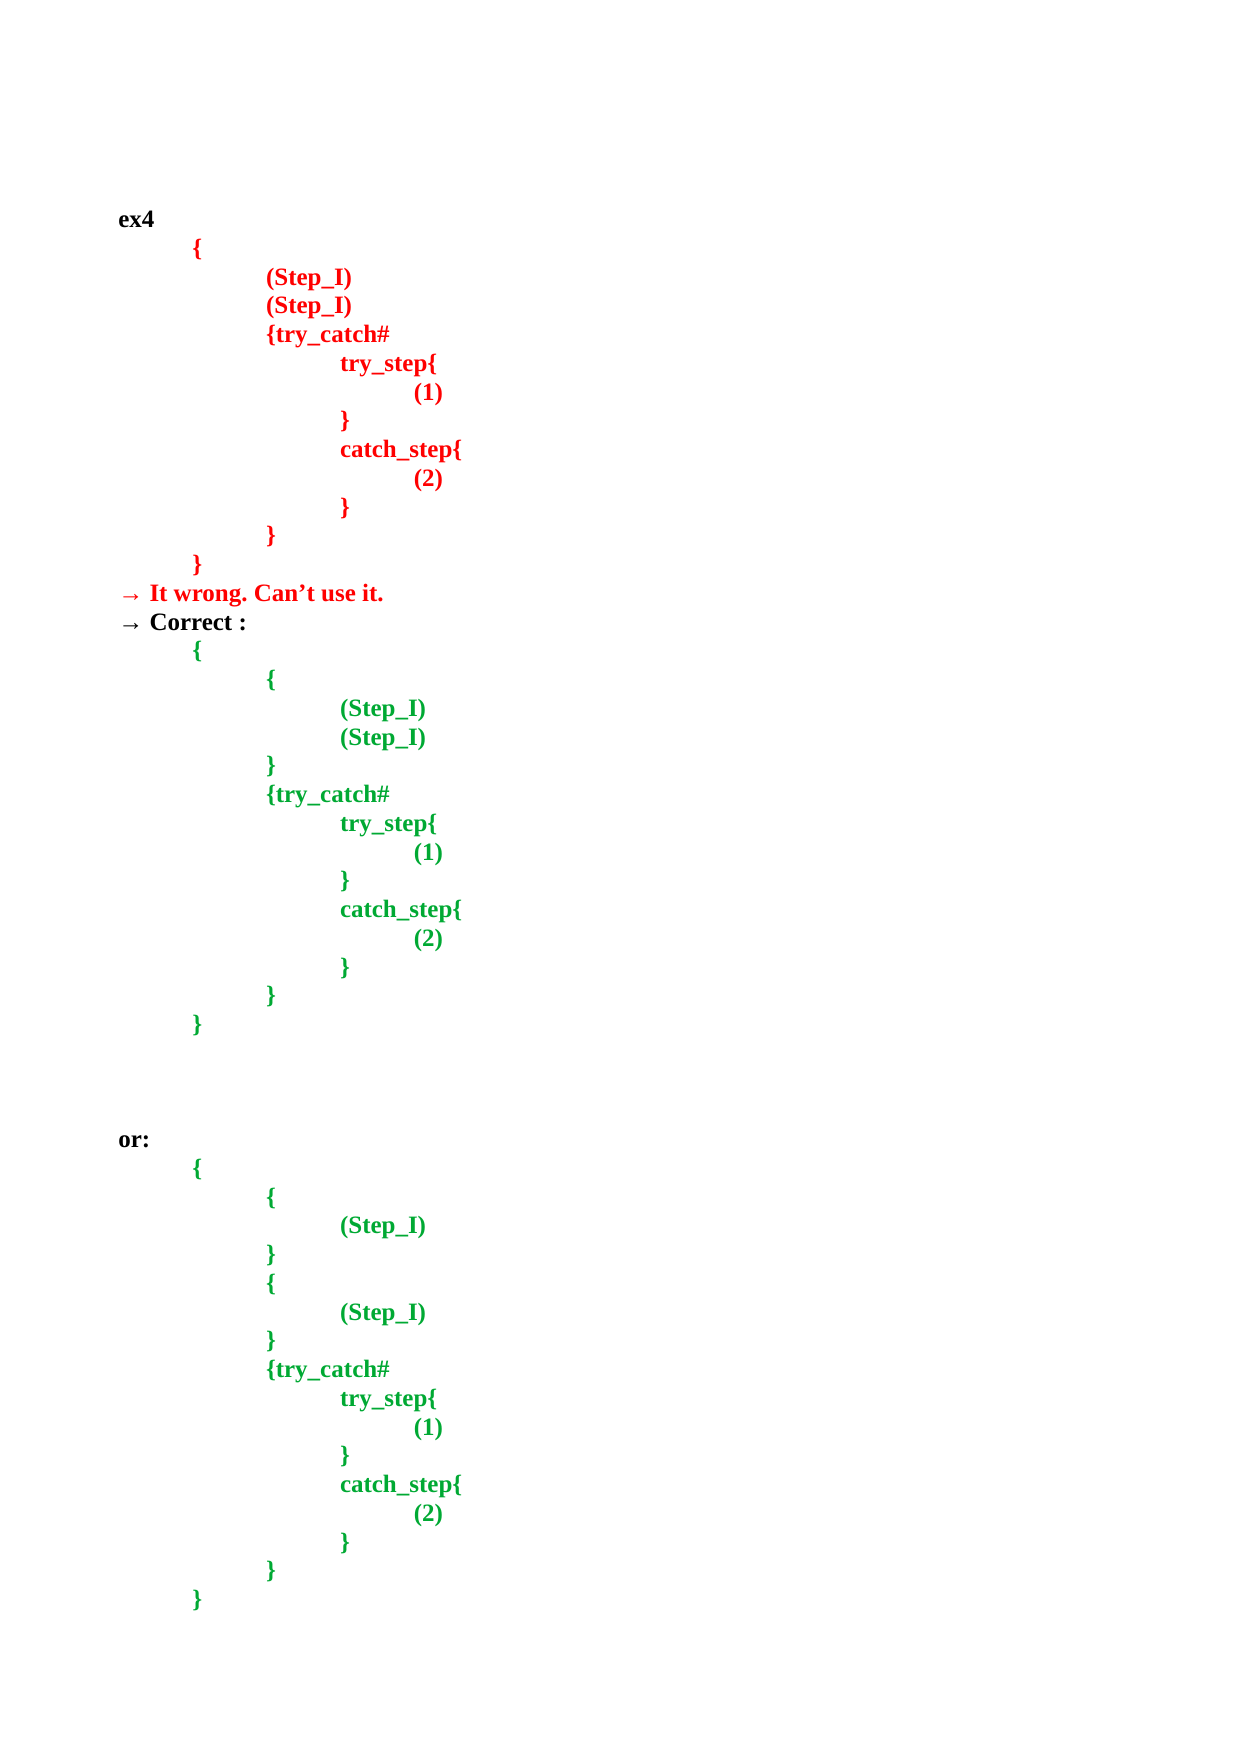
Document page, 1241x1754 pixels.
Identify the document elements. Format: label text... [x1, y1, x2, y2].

text } [118, 981, 1122, 1009]
text (2) [118, 923, 1122, 952]
text ex4 [118, 204, 1122, 233]
text } [118, 1527, 1122, 1556]
text (1) [118, 377, 1122, 406]
text } [118, 549, 1122, 578]
text { [118, 233, 1122, 262]
text } [118, 952, 1122, 981]
text } [118, 866, 1122, 894]
text } [118, 521, 1122, 549]
text (Step_I) [118, 722, 1122, 751]
text try_step{ [118, 1383, 1122, 1412]
text } [118, 1326, 1122, 1354]
text → Correct : [118, 607, 1122, 636]
text { [118, 1268, 1122, 1297]
text } [118, 1556, 1122, 1584]
text try_step{ [118, 808, 1122, 837]
text } [118, 1441, 1122, 1469]
text } [118, 751, 1122, 779]
text (1) [118, 1412, 1122, 1441]
text catch_step{ [118, 434, 1122, 463]
text or: [118, 1124, 1122, 1153]
text } [118, 1239, 1122, 1268]
text try_step{ [118, 348, 1122, 377]
text } [118, 1584, 1122, 1613]
text } [118, 492, 1122, 521]
text (Step_I) [118, 262, 1122, 291]
text {try_catch# [118, 1354, 1122, 1383]
text {try_catch# [118, 779, 1122, 808]
text catch_step{ [118, 894, 1122, 923]
text } [118, 406, 1122, 434]
text (2) [118, 463, 1122, 492]
text (Step_I) [118, 291, 1122, 319]
text { [118, 664, 1122, 693]
text (Step_I) [118, 693, 1122, 722]
text (Step_I) [118, 1211, 1122, 1239]
text (Step_I) [118, 1297, 1122, 1326]
text } [118, 1009, 1122, 1038]
text { [118, 1182, 1122, 1211]
text (1) [118, 837, 1122, 866]
text (2) [118, 1498, 1122, 1527]
text → It wrong. Can’t use it. [118, 578, 1122, 607]
text {try_catch# [118, 319, 1122, 348]
text { [118, 1153, 1122, 1182]
text { [118, 636, 1122, 664]
text catch_step{ [118, 1469, 1122, 1498]
